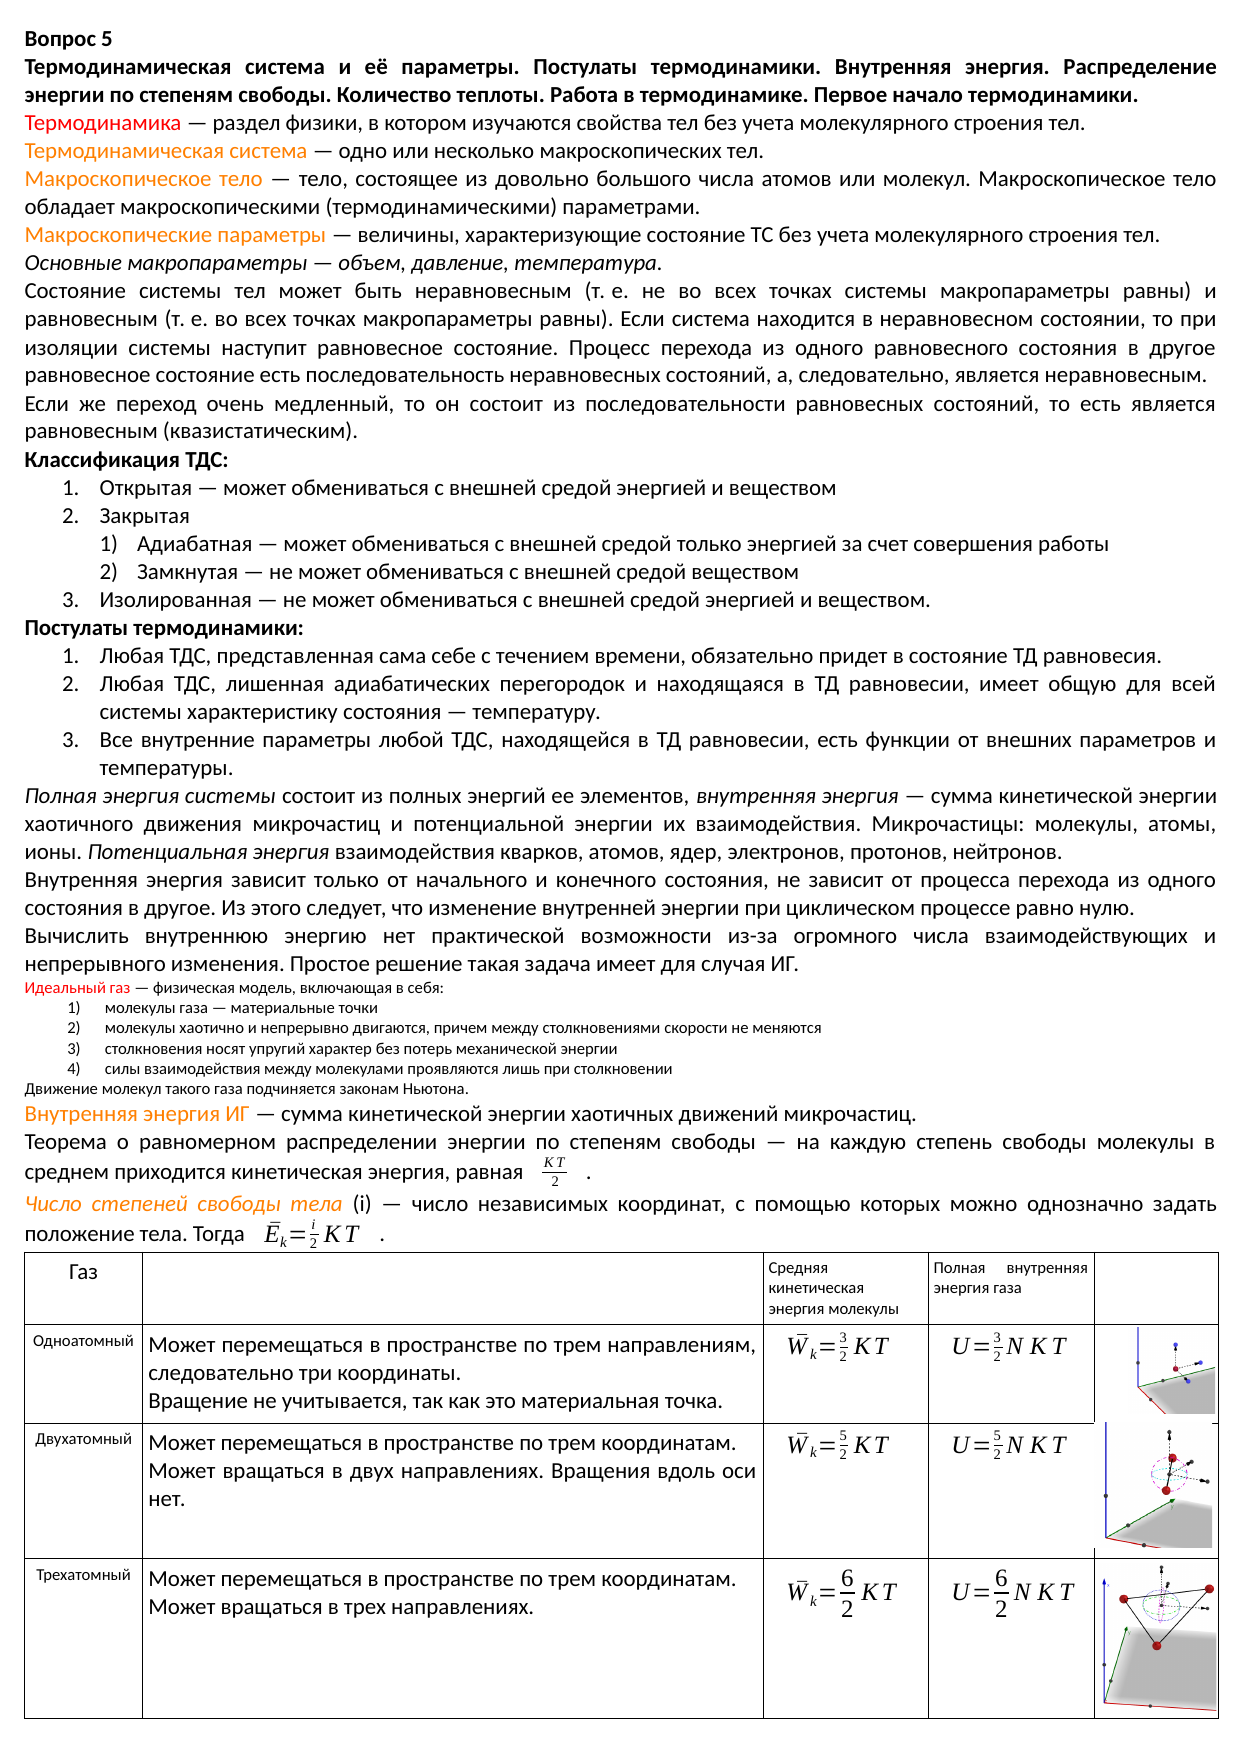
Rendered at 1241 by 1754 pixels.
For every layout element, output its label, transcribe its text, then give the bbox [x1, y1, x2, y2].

text Термодинамика — раздел физики, в котором изучаются свойства тел без учета молекулярного строения тел. [24, 108, 1218, 136]
table_cell [1095, 1424, 1218, 1558]
table_cell Трехатомный [25, 1559, 142, 1718]
list молекулы газа — материальные точки [67, 997, 1218, 1018]
list Все внутренние параметры любой ТДС, находящейся в ТД равновесии, есть функции от внешних параметров и температуры. [62, 725, 1218, 781]
text Вопрос 5 [24, 24, 1218, 52]
table_cell [764, 1559, 928, 1718]
text Макроскопические параметры — величины, характеризующие состояние ТС без учета молекулярного строения тел. [24, 221, 1218, 248]
table_cell [929, 1559, 1094, 1718]
text Основные макропараметры — объем, давление, температура. [24, 248, 1218, 277]
table_header Газ [25, 1253, 142, 1324]
text Число степеней свободы тела (i) — число независимых координат, с помощью которых можно однозначно задать положение тела. Тогда. [24, 1189, 1218, 1252]
list силы взаимодействия между молекулами проявляются лишь при столкновении [67, 1058, 1218, 1079]
table_cell [1095, 1325, 1218, 1422]
text Термодинамическая система и её параметры. Постулаты термодинамики. Внутренняя энергия. Распределение энергии по степеням свободы. Количество теплоты. Работа в термодинамике. Первое начало термодинамики. [24, 52, 1218, 108]
text Теорема о равномерном распределении энергии по степеням свободы — на каждую степень свободы молекулы в среднем приходится кинетическая энергия, равная. [24, 1127, 1218, 1189]
table_cell [929, 1424, 1094, 1558]
text Состояние системы тел может быть неравновесным (т. е. не во всех точках системы макропараметры равны) и равновесным (т. е. во всех точках макропараметры равны). Если система находится в неравновесном состоянии, то при изоляции системы наступит равновесное состояние. Процесс перехода из одного равновесного состояния в другое равновесное состояние есть последовательность неравновесных состояний, а, следовательно, является неравновесным. [24, 277, 1218, 389]
picture [1158, 1329, 1199, 1414]
table_cell Двухатомный [25, 1424, 142, 1558]
picture [1131, 1563, 1192, 1714]
table_cell [764, 1424, 928, 1558]
list столкновения носят упругий характер без потерь механической энергии [67, 1038, 1218, 1058]
list молекулы хаотично и непрерывно двигаются, причем между столкновениями скорости не меняются [67, 1018, 1218, 1038]
text Идеальный газ — физическая модель, включающая в себя: [24, 977, 1218, 997]
table_cell [764, 1325, 928, 1422]
table_header Полная внутренняя энергия газа [929, 1253, 1094, 1324]
text Полная энергия системы состоит из полных энергий ее элементов, внутренняя энергия — сумма кинетической энергии хаотичного движения микрочастиц и потенциальной энергии их взаимодействия. Микрочастицы: молекулы, атомы, ионы. Потенциальная энергия взаимодействия кварков, атомов, ядер, электронов, протонов, нейтронов. [24, 781, 1218, 865]
text Внутренняя энергия ИГ — сумма кинетической энергии хаотичных движений микрочастиц. [24, 1099, 1218, 1127]
table_cell Может перемещаться в пространстве по трем координатам. Может вращаться в трех направлениях. [143, 1559, 763, 1718]
text Постулаты термодинамики: [24, 613, 1218, 641]
table_cell Может перемещаться в пространстве по трем направлениям, следовательно три координаты. Вращение не учитывается, так как это материальная точка. [143, 1325, 763, 1422]
list Изолированная — не может обмениваться с внешней средой энергией и веществом. [62, 585, 1218, 613]
table_header [1095, 1253, 1218, 1324]
picture [1136, 1422, 1193, 1548]
table_cell Одноатомный [25, 1325, 142, 1422]
text Макроскопическое тело — тело, состоящее из довольно большого числа атомов или молекул. Макроскопическое тело обладает макроскопическими (термодинамическими) параметрами. [24, 164, 1218, 221]
list Любая ТДС, лишенная адиабатических перегородок и находящаяся в ТД равновесии, имеет общую для всей системы характеристику состояния — температуру. [62, 669, 1218, 725]
list Адиабатная — может обмениваться с внешней средой только энергией за счет совершения работы [99, 529, 1218, 557]
list Любая ТДС, представленная сама себе с течением времени, обязательно придет в состояние ТД равновесия. [62, 641, 1218, 669]
text Вычислить внутреннюю энергию нет практической возможности из-за огромного числа взаимодействующих и непрерывного изменения. Простое решение такая задача имеет для случая ИГ. [24, 921, 1218, 977]
text Если же переход очень медленный, то он состоит из последовательности равновесных состояний, то есть является равновесным (квазистатическим). [24, 389, 1218, 445]
table_cell [1095, 1559, 1218, 1718]
table_header [143, 1253, 763, 1324]
list Открытая — может обмениваться с внешней средой энергией и веществом [62, 473, 1218, 501]
table_header Средняя кинетическая энергия молекулы [764, 1253, 928, 1324]
table_cell [929, 1325, 1094, 1422]
list Замкнутая — не может обмениваться с внешней средой веществом [99, 557, 1218, 585]
text Термодинамическая система — одно или несколько макроскопических тел. [24, 136, 1218, 164]
list Закрытая [62, 501, 1218, 529]
text Внутренняя энергия зависит только от начального и конечного состояния, не зависит от процесса перехода из одного состояния в другое. Из этого следует, что изменение внутренней энергии при циклическом процессе равно нулю. [24, 865, 1218, 921]
text Движение молекул такого газа подчиняется законам Ньютона. [24, 1079, 1218, 1099]
text Классификация ТДС: [24, 445, 1218, 473]
table_cell Может перемещаться в пространстве по трем координатам. Может вращаться в двух направлениях. Вращения вдоль оси нет. [143, 1424, 763, 1558]
